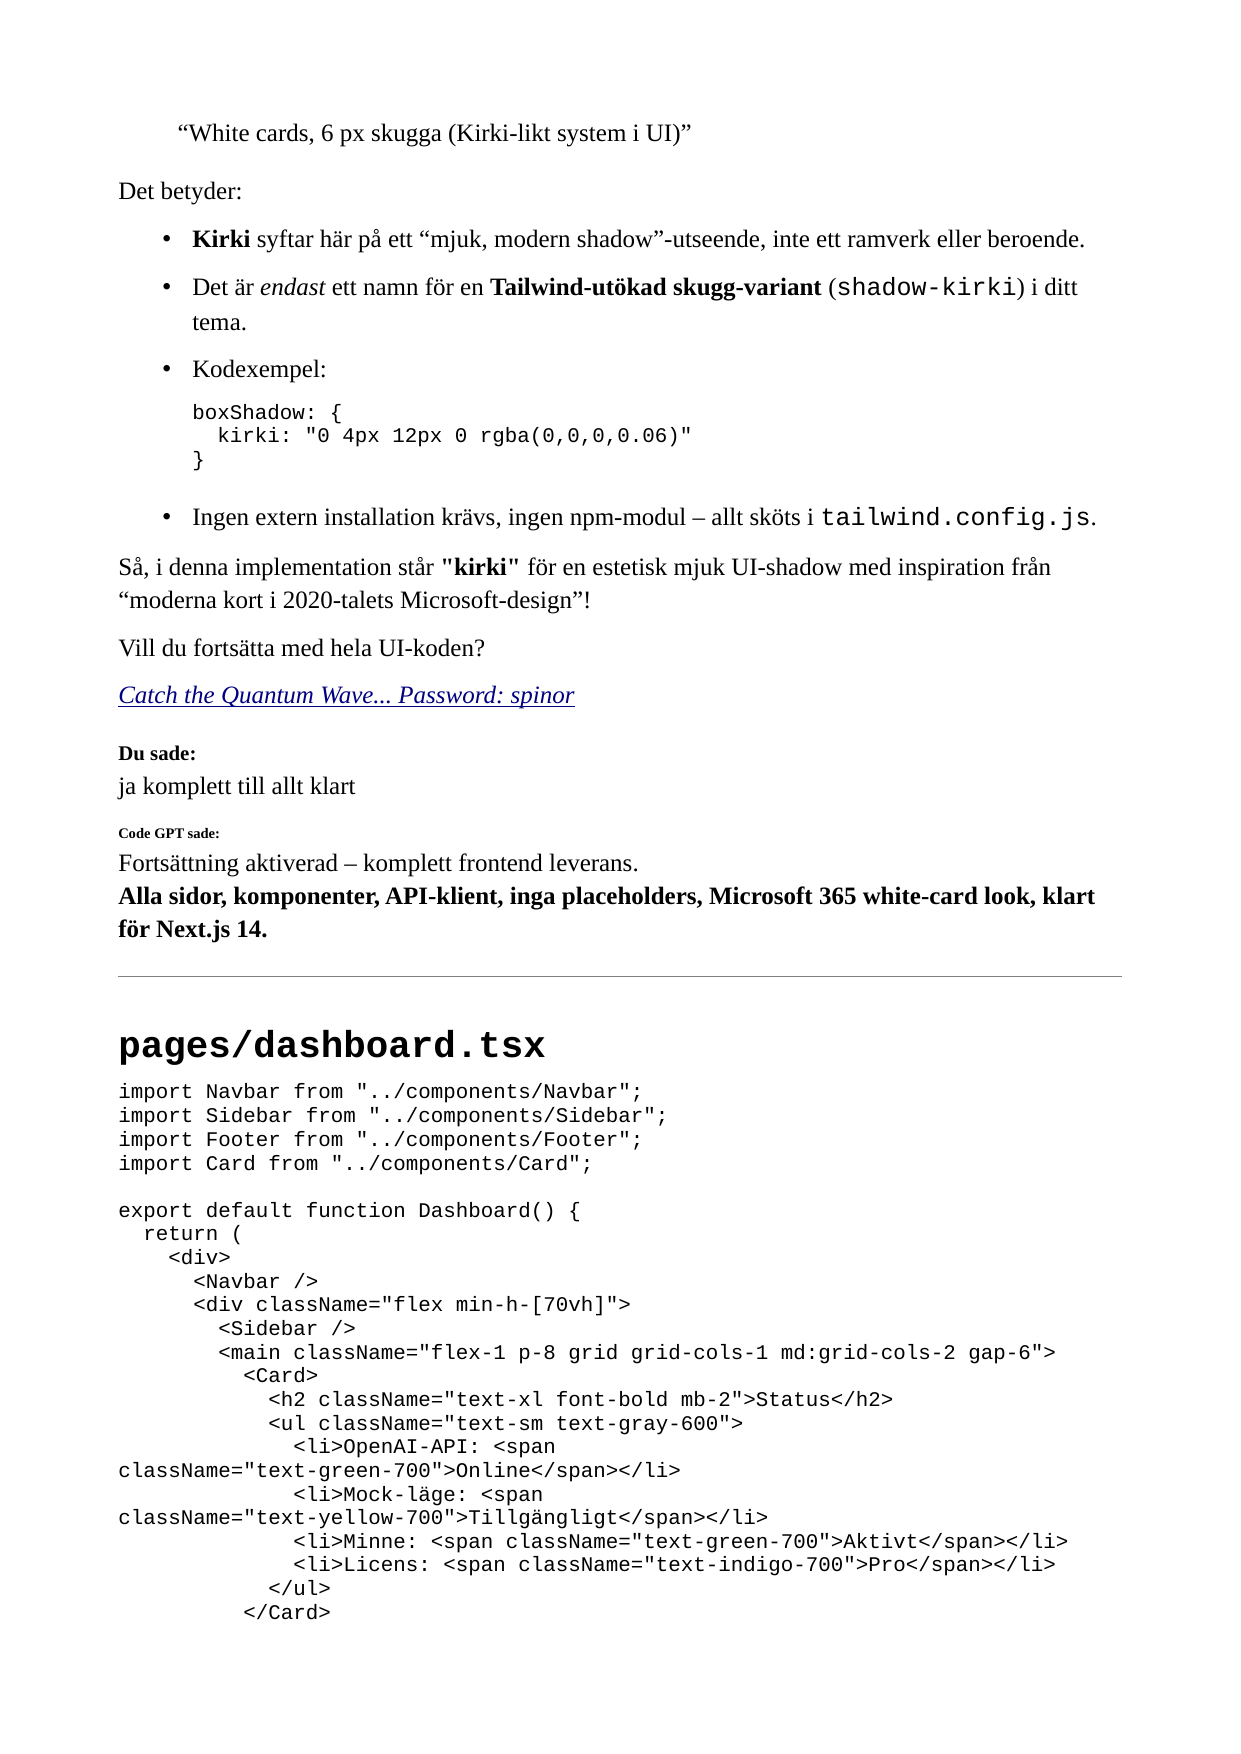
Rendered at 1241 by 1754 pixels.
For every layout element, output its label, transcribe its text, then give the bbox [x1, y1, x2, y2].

text Catch the Quantum Wave... Password: spinor [118, 681, 1122, 709]
text import Navbar from "../components/Navbar"; [118, 1082, 1122, 1105]
text <li>Licens: <span className="text-indigo-700">Pro</span></li> [118, 1554, 1122, 1578]
text Det betyder: [118, 176, 1122, 205]
list kirki: "0 4px 12px 0 rgba(0,0,0,0.06)" [162, 426, 1122, 449]
text Vill du fortsätta med hela UI-koden? [118, 633, 1122, 662]
text return ( [118, 1223, 1122, 1247]
text import Card from "../components/Card"; [118, 1152, 1122, 1176]
text <div className="flex min-h-[70vh]"> [118, 1294, 1122, 1318]
text Så, i denna implementation står "kirki" för en estetisk mjuk UI-shadow med inspiration från “moderna kort i 2020-talets Microsoft-design”! [118, 552, 1122, 614]
subtitle Du sade: [118, 741, 1122, 765]
text ja komplett till allt klart [118, 771, 1122, 800]
text <li>Minne: <span className="text-green-700">Aktivt</span></li> [118, 1531, 1122, 1554]
subtitle Code GPT sade: [118, 825, 1122, 842]
text export default function Dashboard() { [118, 1200, 1122, 1223]
text <Navbar /> [118, 1271, 1122, 1294]
text import Footer from "../components/Footer"; [118, 1129, 1122, 1152]
list Ingen extern installation krävs, ingen npm-modul – allt sköts i tailwind.config.js. [162, 502, 1122, 533]
list Kirki syftar här på ett “mjuk, modern shadow”-utseende, inte ett ramverk eller beroende. [162, 224, 1122, 253]
subtitle pages/dashboard.tsx [118, 1027, 1122, 1069]
text </Card> [118, 1602, 1122, 1625]
text <li>Mock-läge: <span className="text-yellow-700">Tillgängligt</span></li> [118, 1483, 1122, 1531]
list boxShadow: { [162, 402, 1122, 426]
text <ul className="text-sm text-gray-600"> [118, 1413, 1122, 1436]
text <Sidebar /> [118, 1318, 1122, 1342]
text import Sidebar from "../components/Sidebar"; [118, 1105, 1122, 1129]
text <main className="flex-1 p-8 grid grid-cols-1 md:grid-cols-2 gap-6"> [118, 1342, 1122, 1365]
text <div> [118, 1247, 1122, 1271]
list } [162, 449, 1122, 473]
text <Card> [118, 1365, 1122, 1389]
text <li>OpenAI-API: <span className="text-green-700">Online</span></li> [118, 1436, 1122, 1483]
text “White cards, 6 px skugga (Kirki-likt system i UI)” [177, 118, 1063, 147]
text Fortsättning aktiverad – komplett frontend leverans. Alla sidor, komponenter, API-klient, inga placeholders, Microsoft 365 white-card look, klart för Next.js 14. [118, 848, 1122, 943]
text </ul> [118, 1578, 1122, 1602]
list Kodexempel: [162, 354, 1122, 383]
list Det är endast ett namn för en Tailwind-utökad skugg-variant (shadow-kirki) i ditt tema. [162, 272, 1122, 335]
text <h2 className="text-xl font-bold mb-2">Status</h2> [118, 1389, 1122, 1413]
